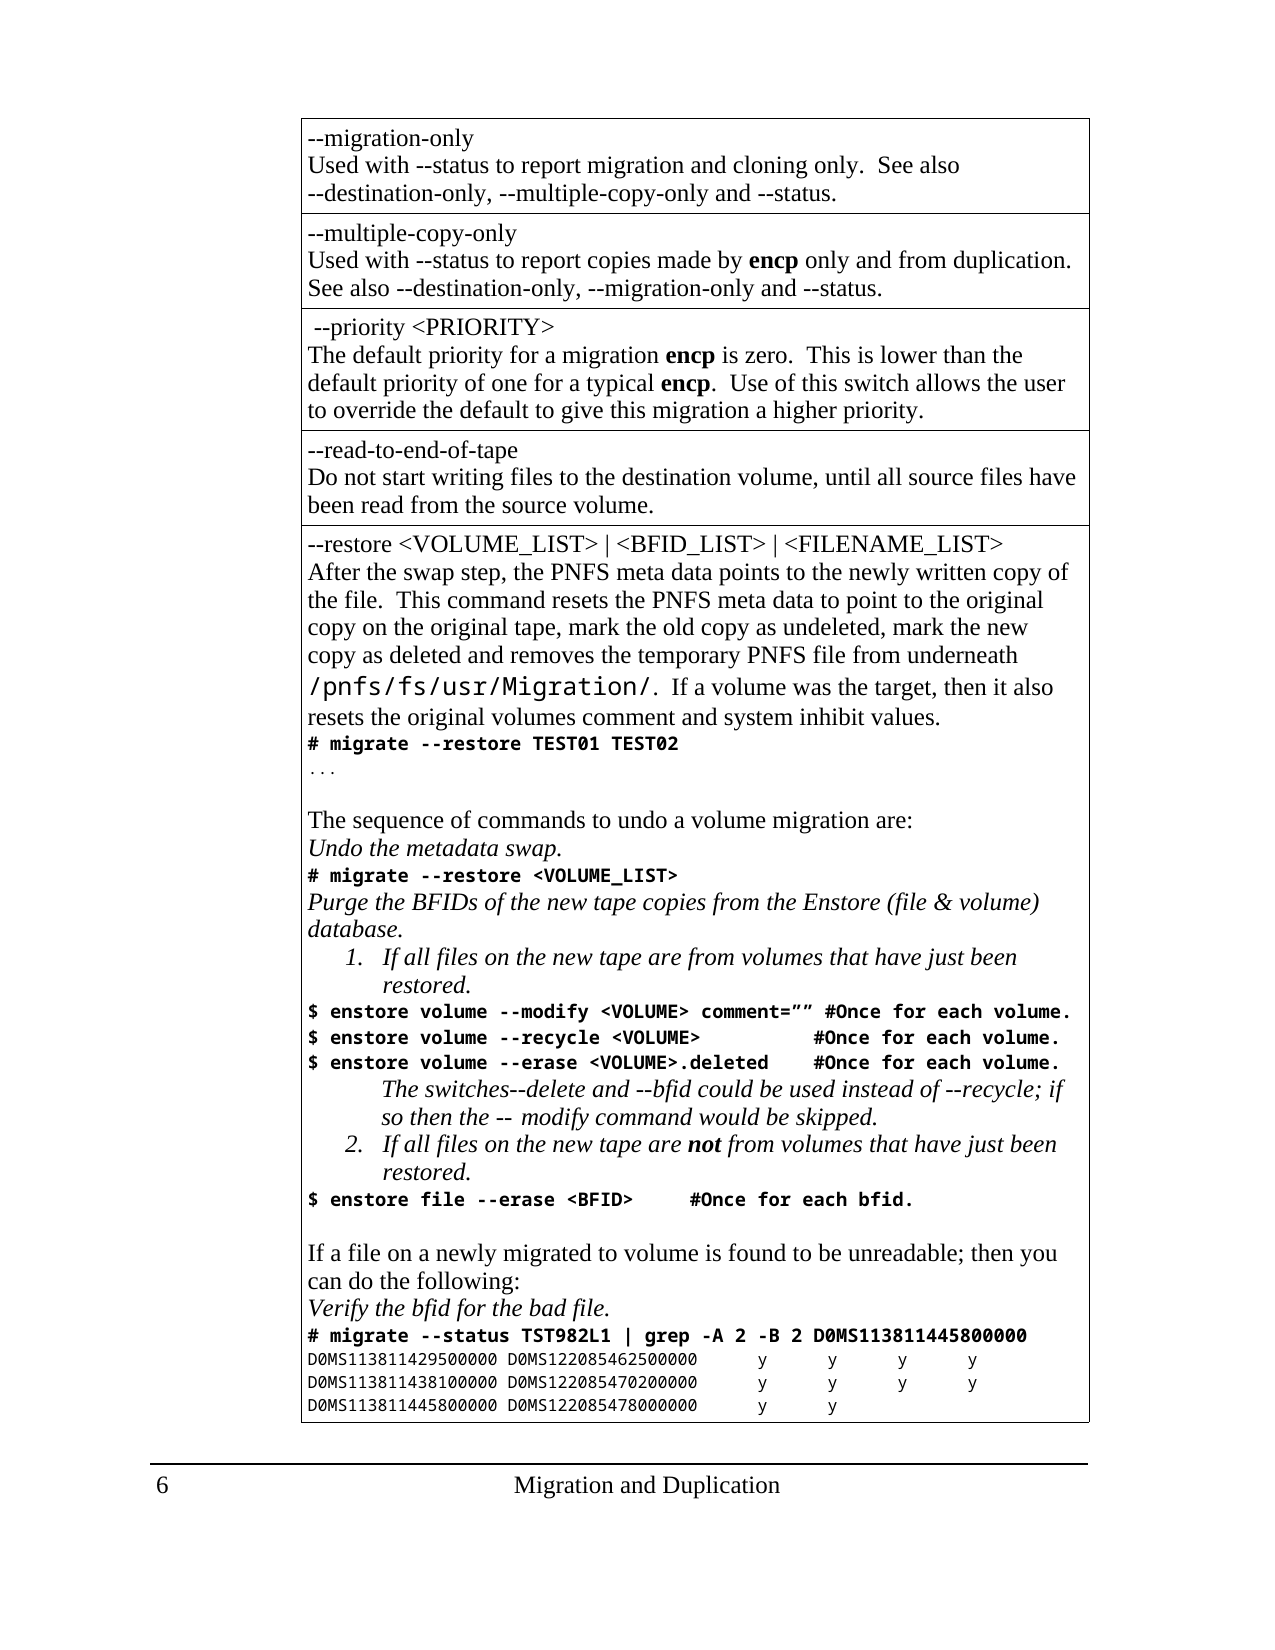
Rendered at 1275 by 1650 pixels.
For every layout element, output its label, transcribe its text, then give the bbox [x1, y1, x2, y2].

table_cell --restore <VOLUME_LIST> | <BFID_LIST> | <FILENAME_LIST> After the swap step, the PNFS meta data points to the newly written copy of the file. This command resets the PNFS meta data to point to the original copy on the original tape, mark the old copy as undeleted, mark the new copy as deleted and removes the temporary PNFS file from underneath /pnfs/fs/usr/Migration/. If a volume was the target, then it also resets the original volumes comment and system inhibit values. # migrate --restore TEST01 TEST02 ... The sequence of commands to undo a volume migration are: Undo the metadata swap. # migrate --restore <VOLUME_LIST> Purge the BFIDs of the new tape copies from the Enstore (file & volume) database. If all files on the new tape are from volumes that have just been restored. $ enstore volume --modify <VOLUME> comment=”” #Once for each volume. $ enstore volume --recycle <VOLUME> #Once for each volume. $ enstore volume --erase <VOLUME>.deleted #Once for each volume. The switches--delete and --bfid could be used instead of --recycle; if so then the -- modify command would be skipped. If all files on the new tape are not from volumes that have just been restored. $ enstore file --erase <BFID> #Once for each bfid. If a file on a newly migrated to volume is found to be unreadable; then you can do the following: Verify the bfid for the bad file. # migrate --status TST982L1 | grep -A 2 -B 2 D0MS113811445800000 D0MS113811429500000 D0MS122085462500000 y y y y D0MS113811438100000 D0MS122085470200000 y y y y D0MS113811445800000 D0MS122085478000000 y y [302, 526, 1089, 1422]
table_cell --multiple-copy-only Used with ‑‑status to report copies made by encp only and from duplication. See also ‑‑destination‑only, ‑‑migration‑only and ‑‑status. [302, 214, 1089, 307]
table_cell --migration-only Used with ‑‑status to report migration and cloning only. See also ‑‑destination‑only, ‑‑multiple‑copy‑only and ‑‑status. [302, 119, 1089, 213]
table_cell --priority <PRIORITY> The default priority for a migration encp is zero. This is lower than the default priority of one for a typical encp. Use of this switch allows the user to override the default to give this migration a higher priority. [302, 309, 1089, 430]
table_cell --read-to-end-of-tape Do not start writing files to the destination volume, until all source files have been read from the source volume. [302, 431, 1089, 524]
